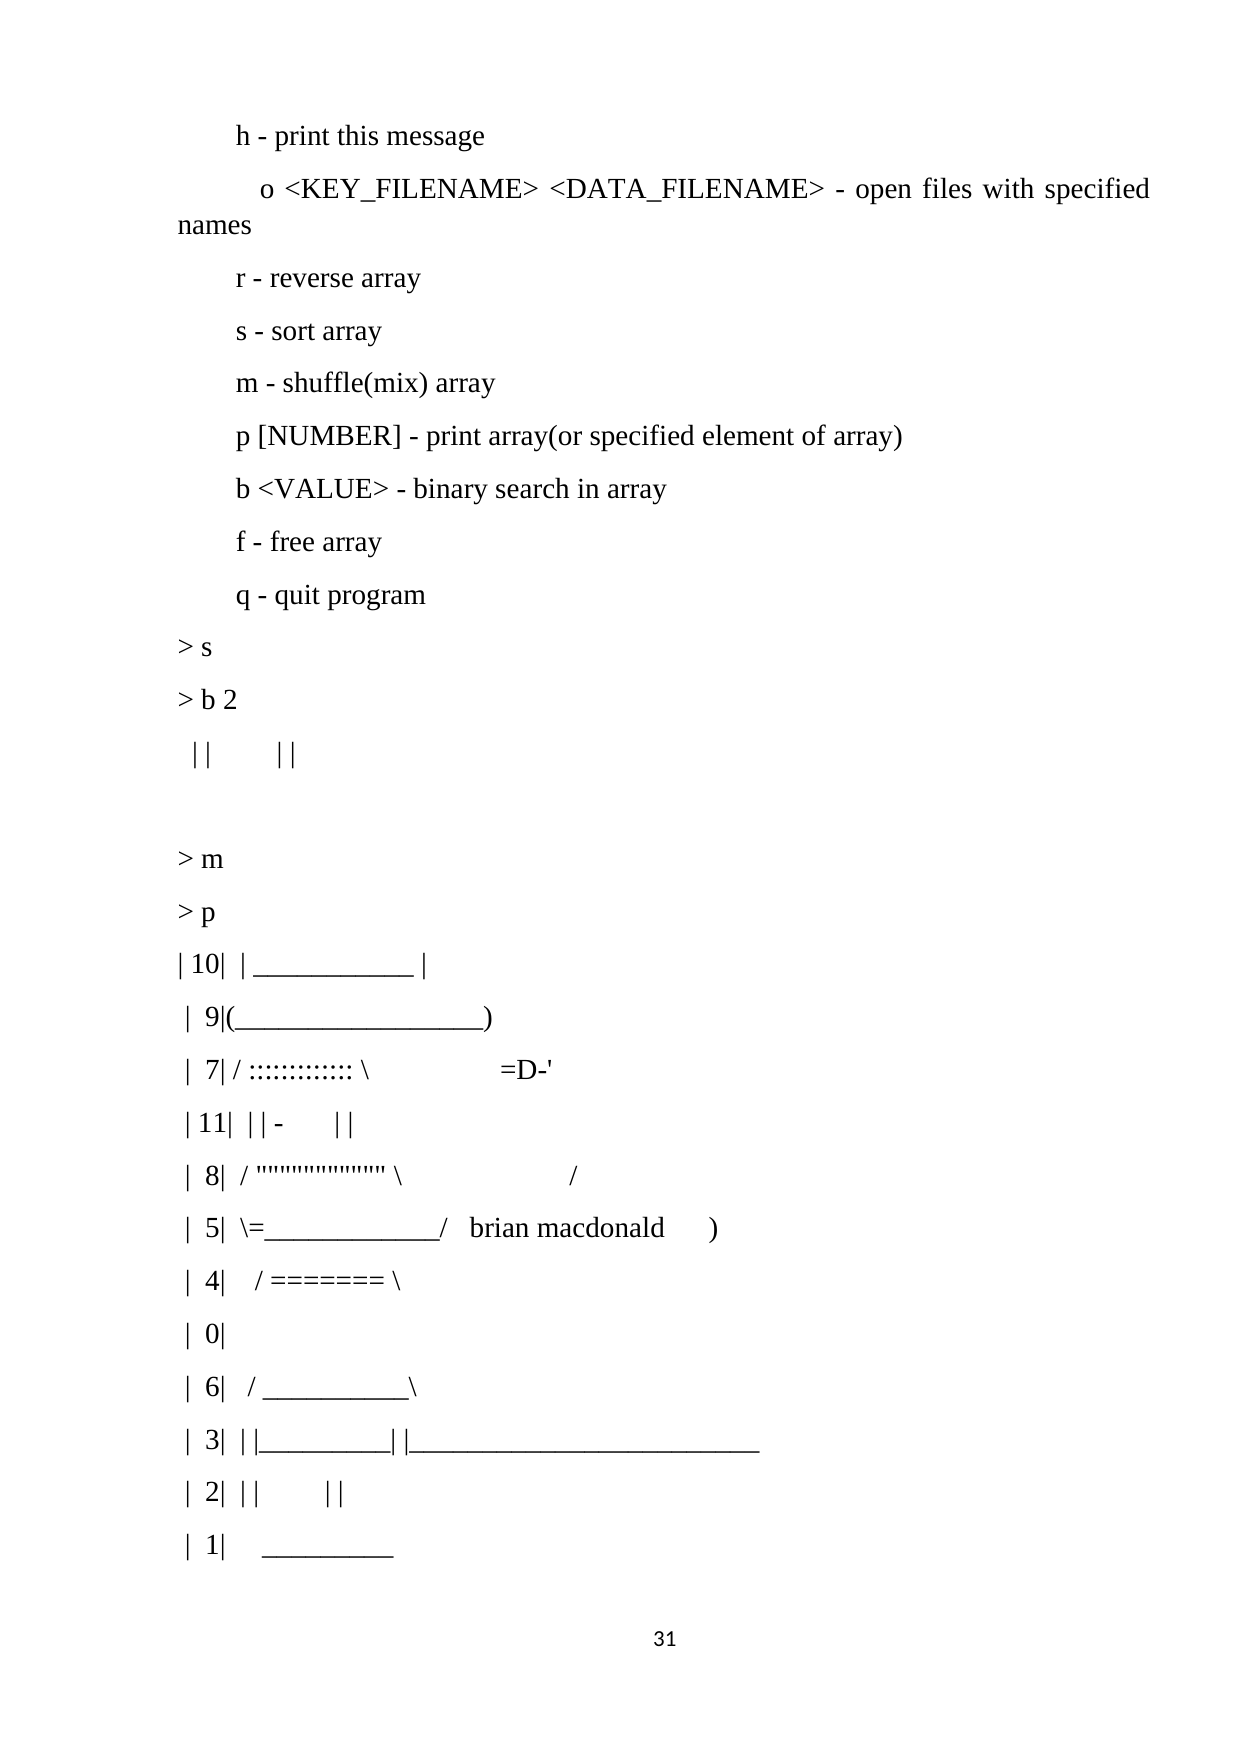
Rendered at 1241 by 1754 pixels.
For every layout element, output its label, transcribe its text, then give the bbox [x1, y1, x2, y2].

text > m [177, 841, 1152, 874]
text q - quit program [177, 577, 1152, 610]
text f - free array [177, 524, 1152, 557]
text p [NUMBER] - print array(or specified element of array) [177, 418, 1152, 452]
text | 1| _________ [177, 1527, 1152, 1561]
text > s [177, 629, 1152, 663]
text | 7| / ::::::::::::: \ =D-' [177, 1052, 1152, 1086]
text h - print this message [177, 118, 1152, 152]
text | 3| | |_________| |________________________ [177, 1422, 1152, 1455]
text | 11| | | - | | [177, 1105, 1152, 1138]
text | 10| | ___________ | [177, 946, 1152, 980]
text | | | | [177, 735, 1152, 769]
text o <KEY_FILENAME> <DATA_FILENAME> - open files with specified names [177, 171, 1152, 241]
text | 5| \=____________/ brian macdonald ) [177, 1211, 1152, 1244]
text r - reverse array [177, 260, 1152, 293]
text m - shuffle(mix) array [177, 366, 1152, 399]
text | 4| / ======= \ [177, 1263, 1152, 1297]
text > b 2 [177, 682, 1152, 716]
text | 0| [177, 1316, 1152, 1350]
text | 8| / """"""""""" \ / [177, 1158, 1152, 1191]
text b <VALUE> - binary search in array [177, 471, 1152, 505]
text | 6| / __________\ [177, 1369, 1152, 1402]
text s - sort array [177, 313, 1152, 346]
text > p [177, 894, 1152, 927]
text | 9|(_________________) [177, 999, 1152, 1033]
text | 2| | | | | [177, 1474, 1152, 1508]
